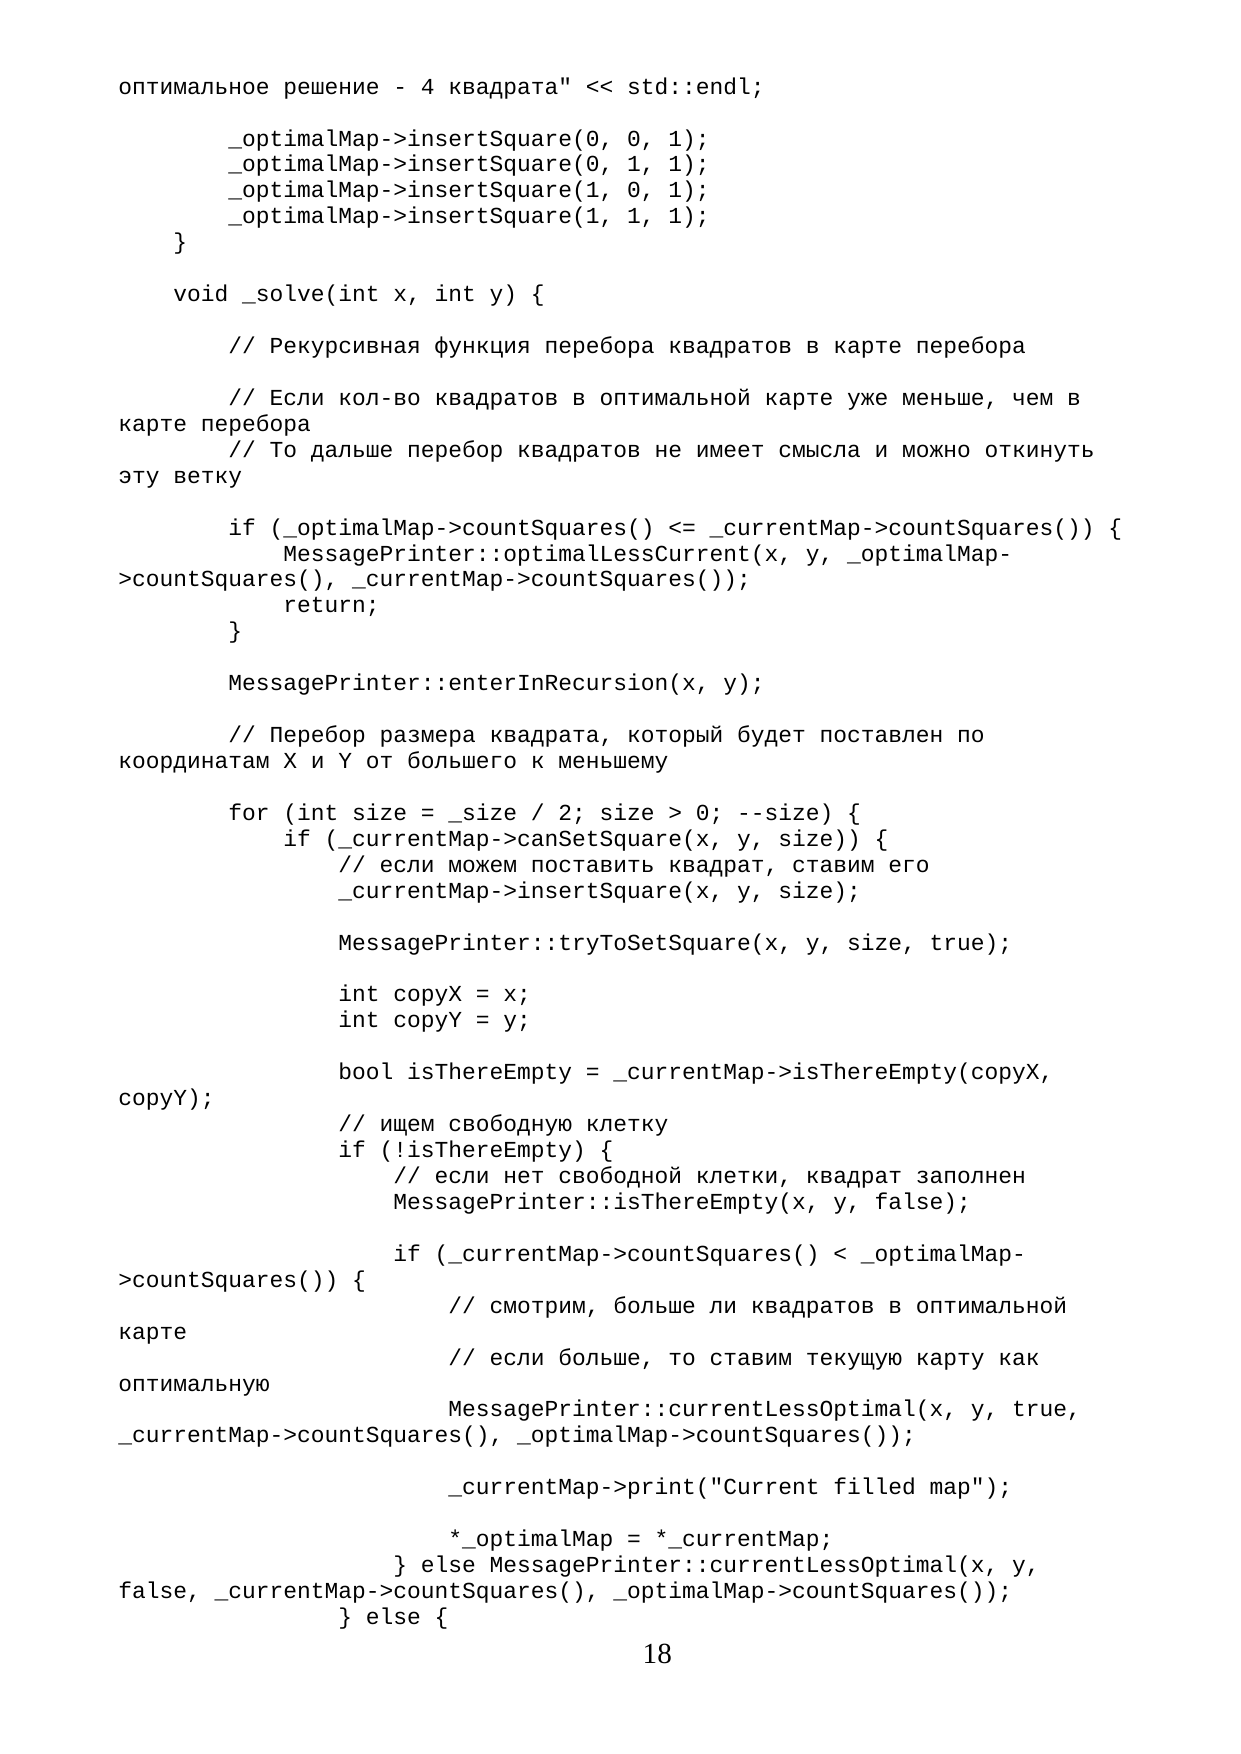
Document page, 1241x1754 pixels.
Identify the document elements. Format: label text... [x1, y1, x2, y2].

text оптимальное решение - 4 квадрата" << std::endl; _optimalMap->insertSquare(0, 0, 1); _optimalMap->insertSquare(0, 1, 1); _optimalMap->insertSquare(1, 0, 1); _optimalMap->insertSquare(1, 1, 1); } void _solve(int x, int y) { // Рекурсивная функция перебора квадратов в карте перебора // Если кол-во квадратов в оптимальной карте уже меньше, чем в карте перебора // То дальше перебор квадратов не имеет смысла и можно откинуть эту ветку if (_optimalMap->countSquares() <= _currentMap->countSquares()) { MessagePrinter::optimalLessCurrent(x, y, _optimalMap->countSquares(), _currentMap->countSquares()); return; } MessagePrinter::enterInRecursion(x, y); // Перебор размера квадрата, который будет поставлен по координатам X и Y от большего к меньшему for (int size = _size / 2; size > 0; --size) { if (_currentMap->canSetSquare(x, y, size)) { // если можем поставить квадрат, ставим его _currentMap->insertSquare(x, y, size); MessagePrinter::tryToSetSquare(x, y, size, true); int copyX = x; int copyY = y; bool isThereEmpty = _currentMap->isThereEmpty(copyX, copyY); // ищем свободную клетку if (!isThereEmpty) { // если нет свободной клетки, квадрат заполнен MessagePrinter::isThereEmpty(x, y, false); if (_currentMap->countSquares() < _optimalMap->countSquares()) { // смотрим, больше ли квадратов в оптимальной карте // если больше, то ставим текущую карту как оптимальную MessagePrinter::currentLessOptimal(x, y, true, _currentMap->countSquares(), _optimalMap->countSquares()); _currentMap->print("Current filled map"); *_optimalMap = *_currentMap; } else MessagePrinter::currentLessOptimal(x, y, false, _currentMap->countSquares(), _optimalMap->countSquares()); } else { [118, 75, 1122, 1631]
